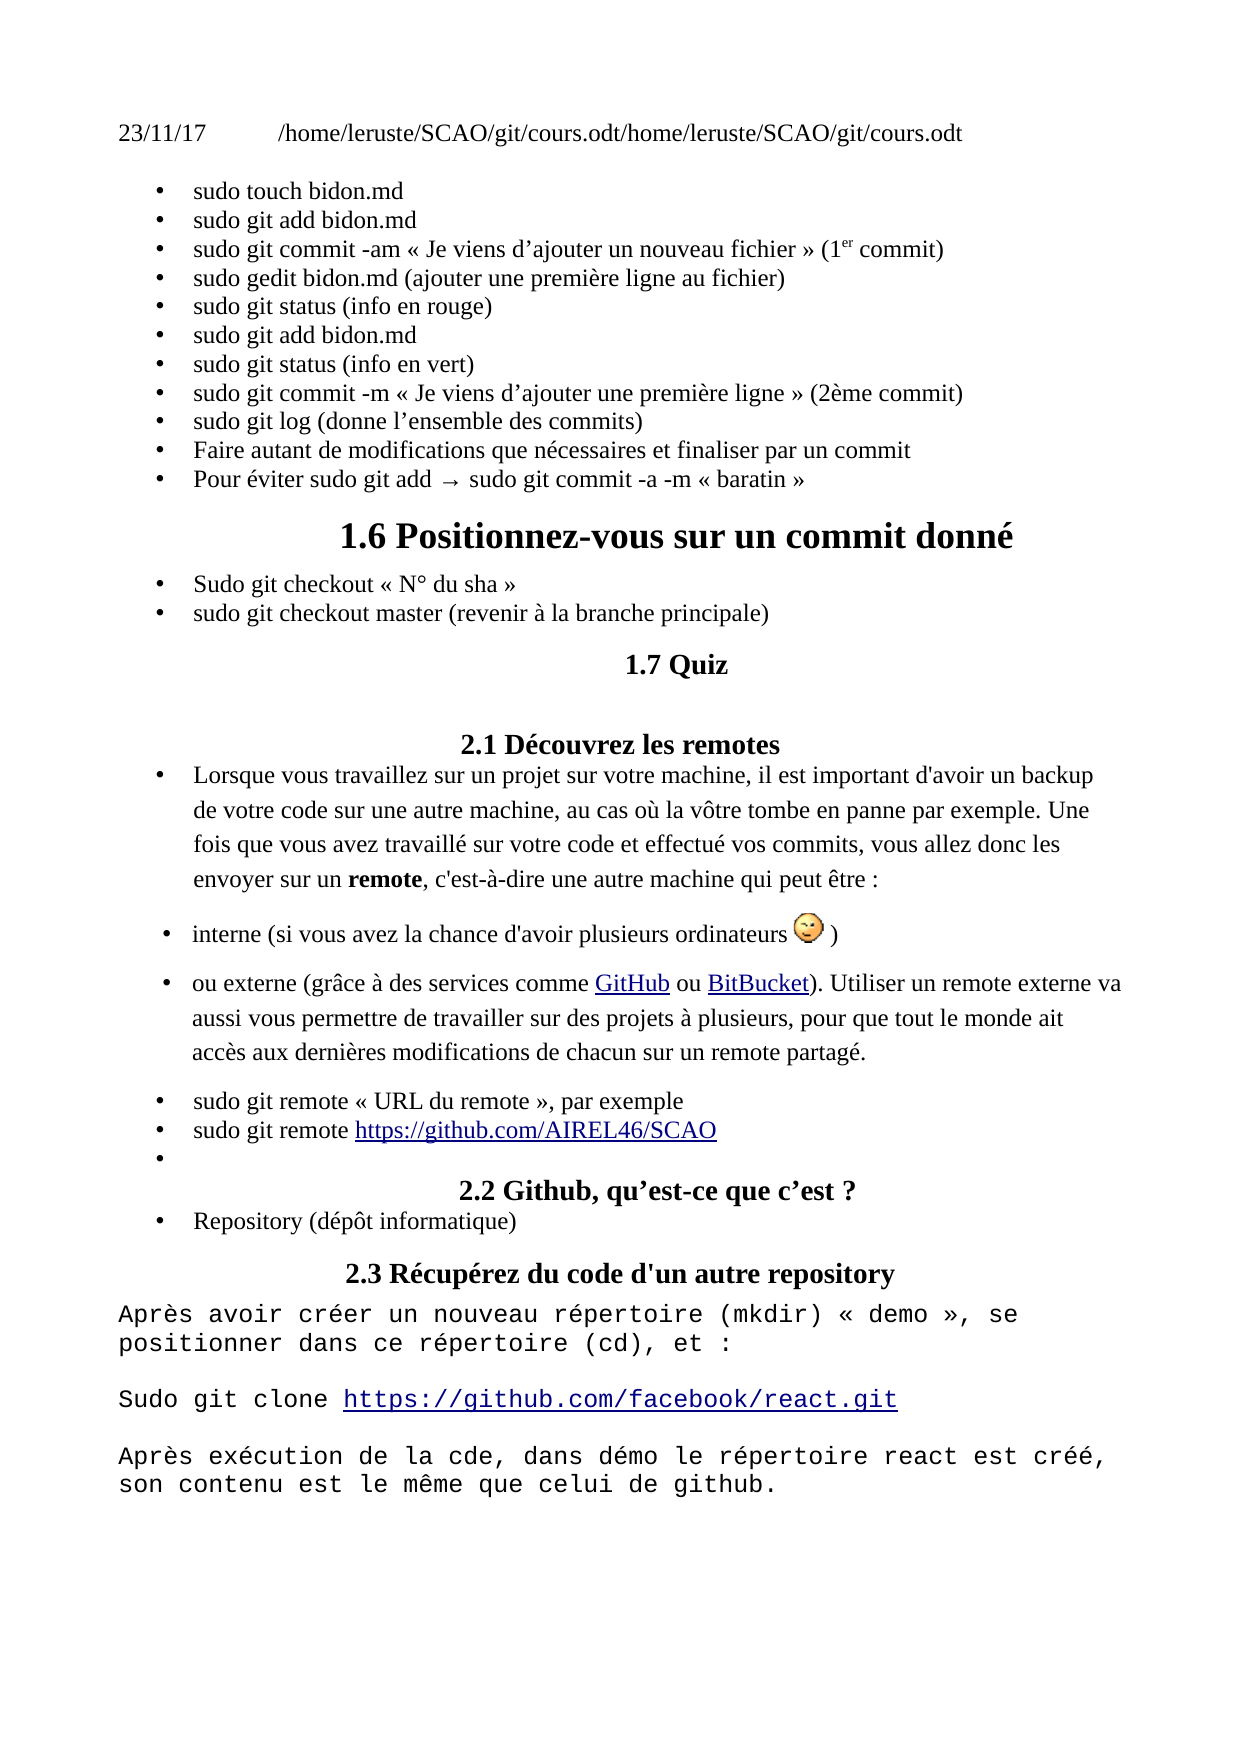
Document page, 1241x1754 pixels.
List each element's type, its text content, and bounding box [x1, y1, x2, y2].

list sudo gedit bidon.md (ajouter une première ligne au fichier) [156, 263, 1122, 291]
list Sudo git checkout « N° du sha » [156, 569, 1122, 598]
picture [793, 913, 824, 943]
text Sudo git clone https://github.com/facebook/react.git [118, 1387, 1122, 1415]
list Pour éviter sudo git add → sudo git commit -a -m « baratin » [156, 464, 1122, 493]
text Après avoir créer un nouveau répertoire (mkdir) « demo », se positionner dans ce répertoire (cd), et : [118, 1302, 1122, 1358]
list Faire autant de modifications que nécessaires et finaliser par un commit [156, 435, 1122, 464]
text Après exécution de la cde, dans démo le répertoire react est créé, son contenu est le même que celui de github. [118, 1443, 1122, 1500]
list sudo git log (donne l’ensemble des commits) [156, 406, 1122, 435]
list sudo git commit -am « Je viens d’ajouter un nouveau fichier » (1er commit) [156, 234, 1122, 263]
list sudo git remote « URL du remote », par exemple [156, 1086, 1122, 1115]
text 2.1 Découvrez les remotes [118, 727, 1122, 761]
list ou externe (grâce à des services comme GitHub ou BitBucket). Utiliser un remote externe va aussi vous permettre de travailler sur des projets à plusieurs, pour que tout le monde ait accès aux dernières modifications de chacun sur un remote partagé. [162, 968, 1122, 1066]
list Lorsque vous travaillez sur un projet sur votre machine, il est important d'avoir un backup de votre code sur une autre machine, au cas où la vôtre tombe en panne par exemple. Une fois que vous avez travaillé sur votre code et effectué vos commits, vous allez donc les envoyer sur un remote, c'est-à-dire une autre machine qui peut être : [156, 761, 1122, 893]
list sudo git status (info en vert) [156, 349, 1122, 378]
list sudo git add bidon.md [156, 205, 1122, 234]
subtitle 1.6 Positionnez-vous sur un commit donné [193, 513, 1122, 557]
subtitle 2.3 Récupérez du code d'un autre repository [118, 1256, 1122, 1289]
list sudo git add bidon.md [156, 320, 1122, 349]
list sudo git remote https://github.com/AIREL46/SCAO [156, 1115, 1122, 1144]
list 2.2 Github, qu’est-ce que c’est ? [156, 1173, 1122, 1206]
list sudo git checkout master (revenir à la branche principale) [156, 598, 1122, 627]
list interne (si vous avez la chance d'avoir plusieurs ordinateurs ) [162, 913, 1122, 948]
list sudo touch bidon.md [156, 176, 1122, 205]
list sudo git commit -m « Je viens d’ajouter une première ligne » (2ème commit) [156, 378, 1122, 406]
subtitle 1.7 Quiz [193, 647, 1122, 681]
list Repository (dépôt informatique) [156, 1206, 1122, 1235]
list sudo git status (info en rouge) [156, 291, 1122, 320]
